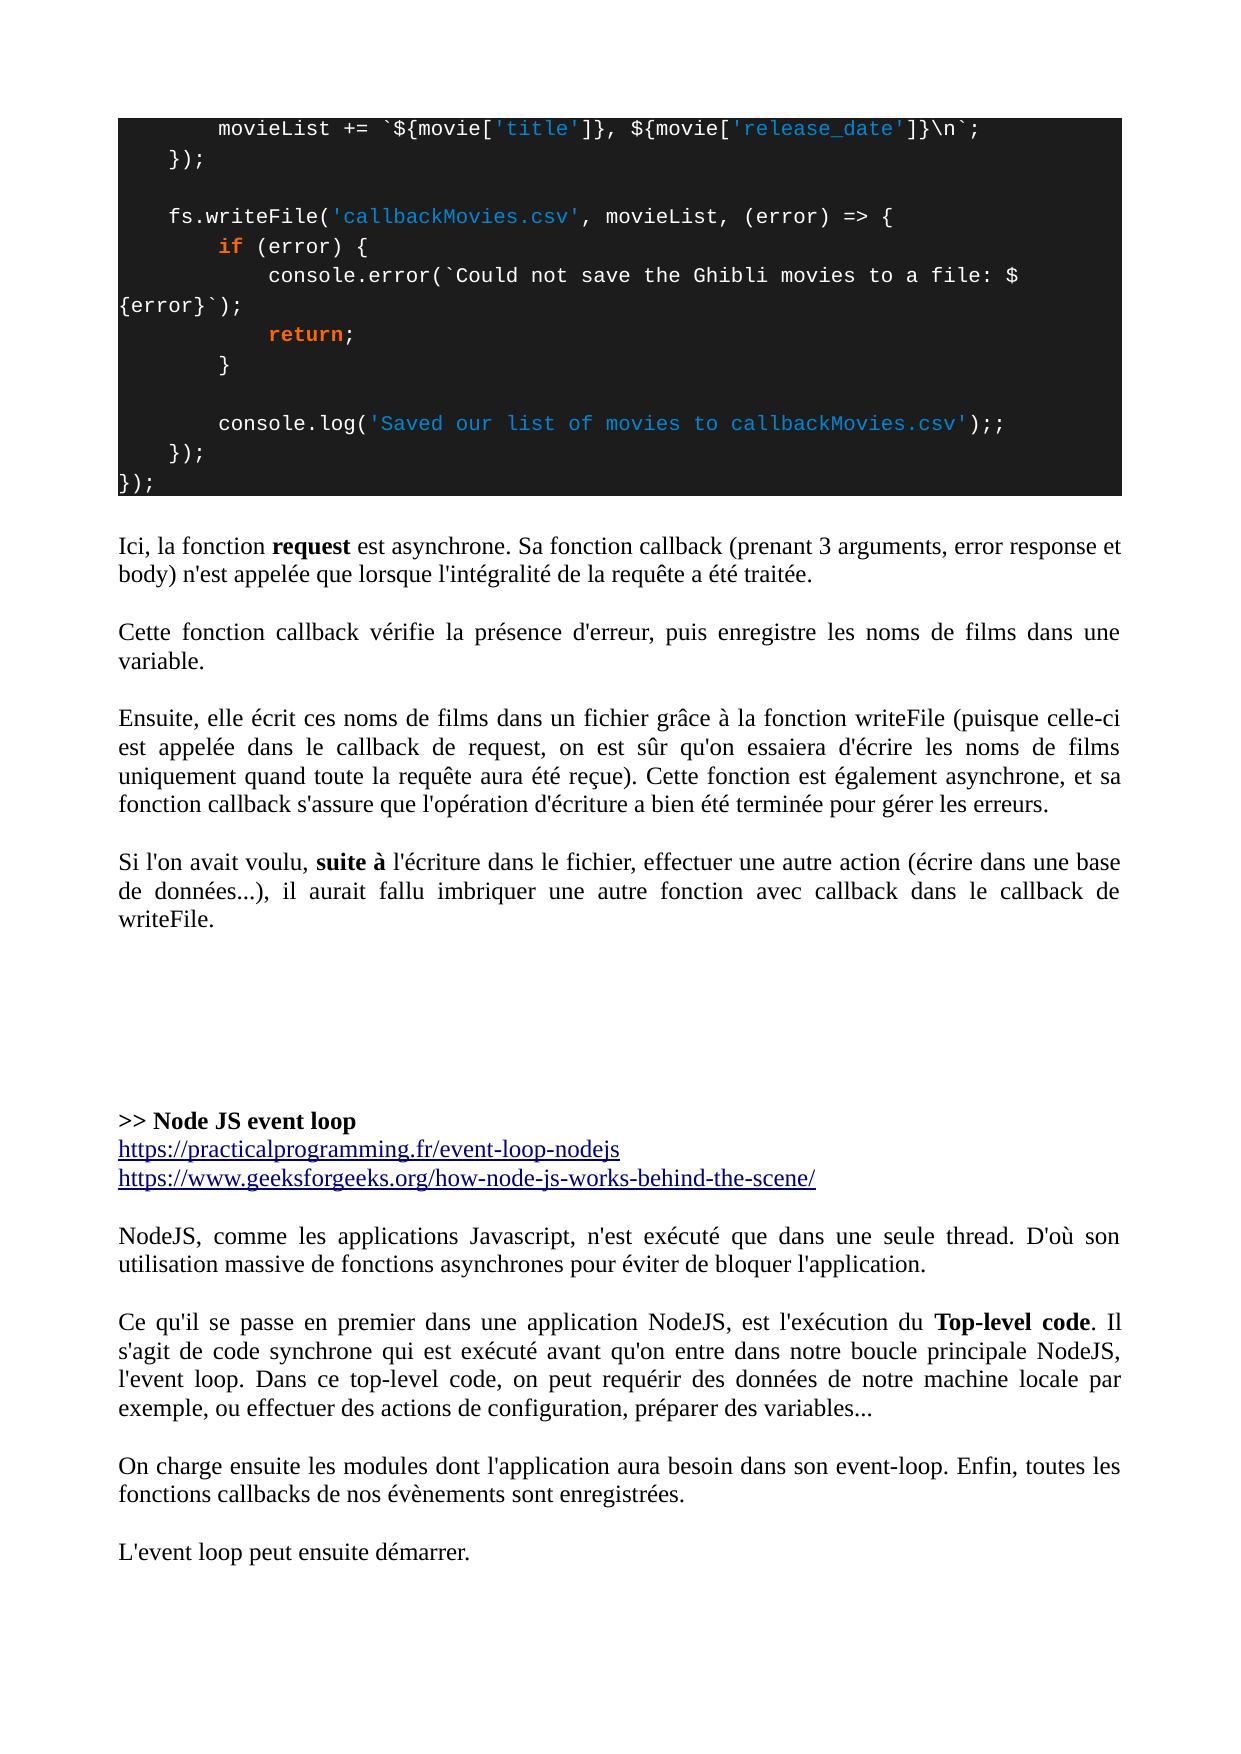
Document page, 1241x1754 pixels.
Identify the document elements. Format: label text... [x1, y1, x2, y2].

text if (error) { [118, 236, 1122, 260]
text L'event loop peut ensuite démarrer. [118, 1537, 1122, 1566]
text Ce qu'il se passe en premier dans une application NodeJS, est l'exécution du Top-level code. Il s'agit de code synchrone qui est exécuté avant qu'on entre dans notre boucle principale NodeJS, l'event loop. Dans ce top-level code, on peut requérir des données de notre machine locale par exemple, ou effectuer des actions de configuration, préparer des variables... [118, 1307, 1122, 1422]
text movieList += `${movie['title']}, ${movie['release_date']}\n`; [118, 118, 1122, 142]
text Si l'on avait voulu, suite à l'écriture dans le fichier, effectuer une autre action (écrire dans une base de données...), il aurait fallu imbriquer une autre fonction avec callback dans le callback de writeFile. [118, 847, 1122, 933]
text Cette fonction callback vérifie la présence d'erreur, puis enregistre les noms de films dans une variable. [118, 617, 1122, 674]
text console.log('Saved our list of movies to callbackMovies.csv');; [118, 413, 1122, 437]
text https://www.geeksforgeeks.org/how-node-js-works-behind-the-scene/ [118, 1163, 1122, 1192]
text console.error(`Could not save the Ghibli movies to a file: ${error}`); [118, 266, 1122, 319]
text }); [118, 442, 1122, 466]
text NodeJS, comme les applications Javascript, n'est exécuté que dans une seule thread. D'où son utilisation massive de fonctions asynchrones pour éviter de bloquer l'application. [118, 1221, 1122, 1278]
text fs.writeFile('callbackMovies.csv', movieList, (error) => { [118, 207, 1122, 230]
text https://practicalprogramming.fr/event-loop-nodejs [118, 1134, 1122, 1163]
text }); [118, 472, 1122, 496]
text } [118, 354, 1122, 378]
text return; [118, 324, 1122, 348]
text Ici, la fonction request est asynchrone. Sa fonction callback (prenant 3 arguments, error response et body) n'est appelée que lorsque l'intégralité de la requête a été traitée. [118, 531, 1122, 588]
text >> Node JS event loop [118, 1106, 1122, 1134]
text }); [118, 148, 1122, 171]
text Ensuite, elle écrit ces noms de films dans un fichier grâce à la fonction writeFile (puisque celle-ci est appelée dans le callback de request, on est sûr qu'on essaiera d'écrire les noms de films uniquement quand toute la requête aura été reçue). Cette fonction est également asynchrone, et sa fonction callback s'assure que l'opération d'écriture a bien été terminée pour gérer les erreurs. [118, 703, 1122, 818]
text On charge ensuite les modules dont l'application aura besoin dans son event-loop. Enfin, toutes les fonctions callbacks de nos évènements sont enregistrées. [118, 1451, 1122, 1508]
